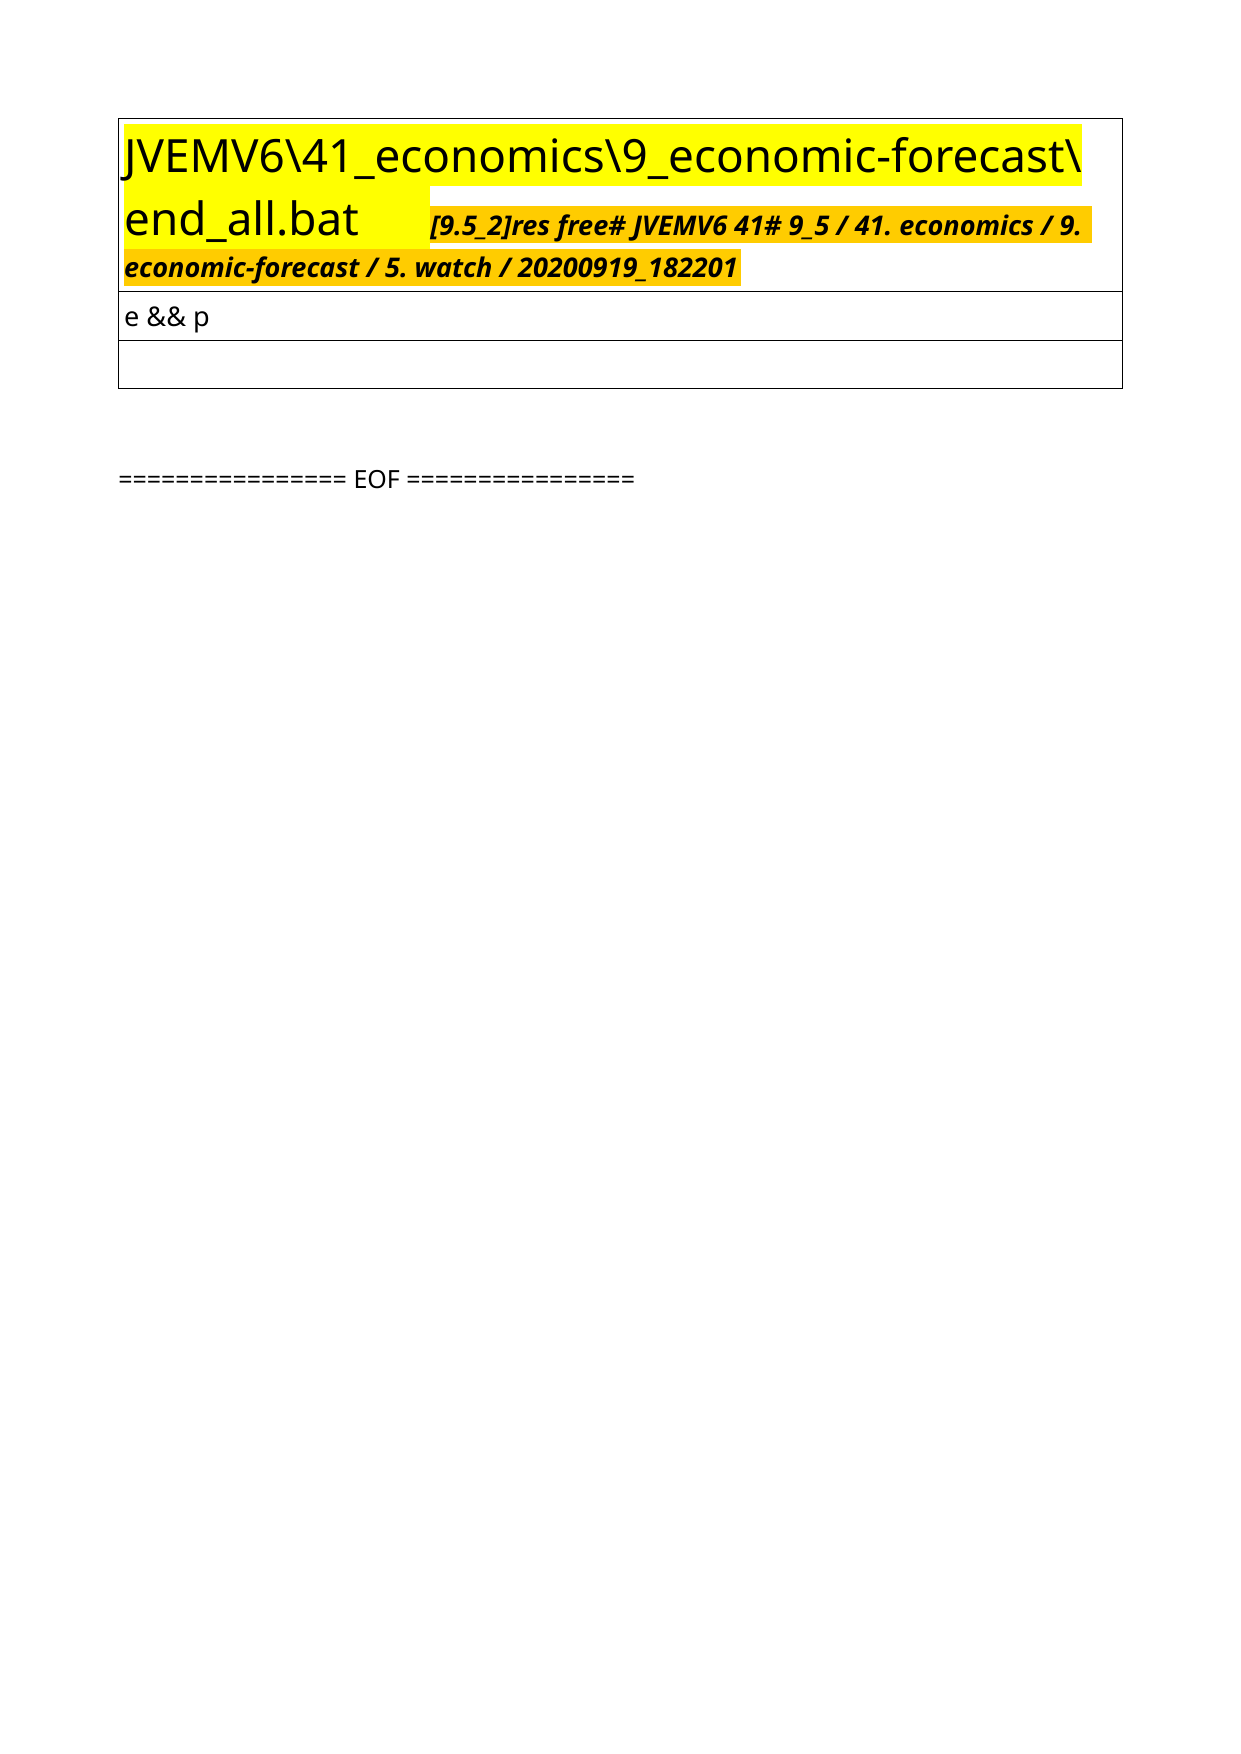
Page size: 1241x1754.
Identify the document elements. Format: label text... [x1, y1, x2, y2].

table_cell [119, 341, 1122, 388]
table_cell e && p [119, 292, 1122, 340]
table_cell JVEMV6\41_economics\9_economic-forecast\end_all.bat [9.5_2]res free# JVEMV6 41# 9_5 / 41. economics / 9. economic-forecast / 5. watch / 20200919_182201 [119, 119, 1122, 291]
text ================ EOF ================ [118, 462, 1122, 496]
